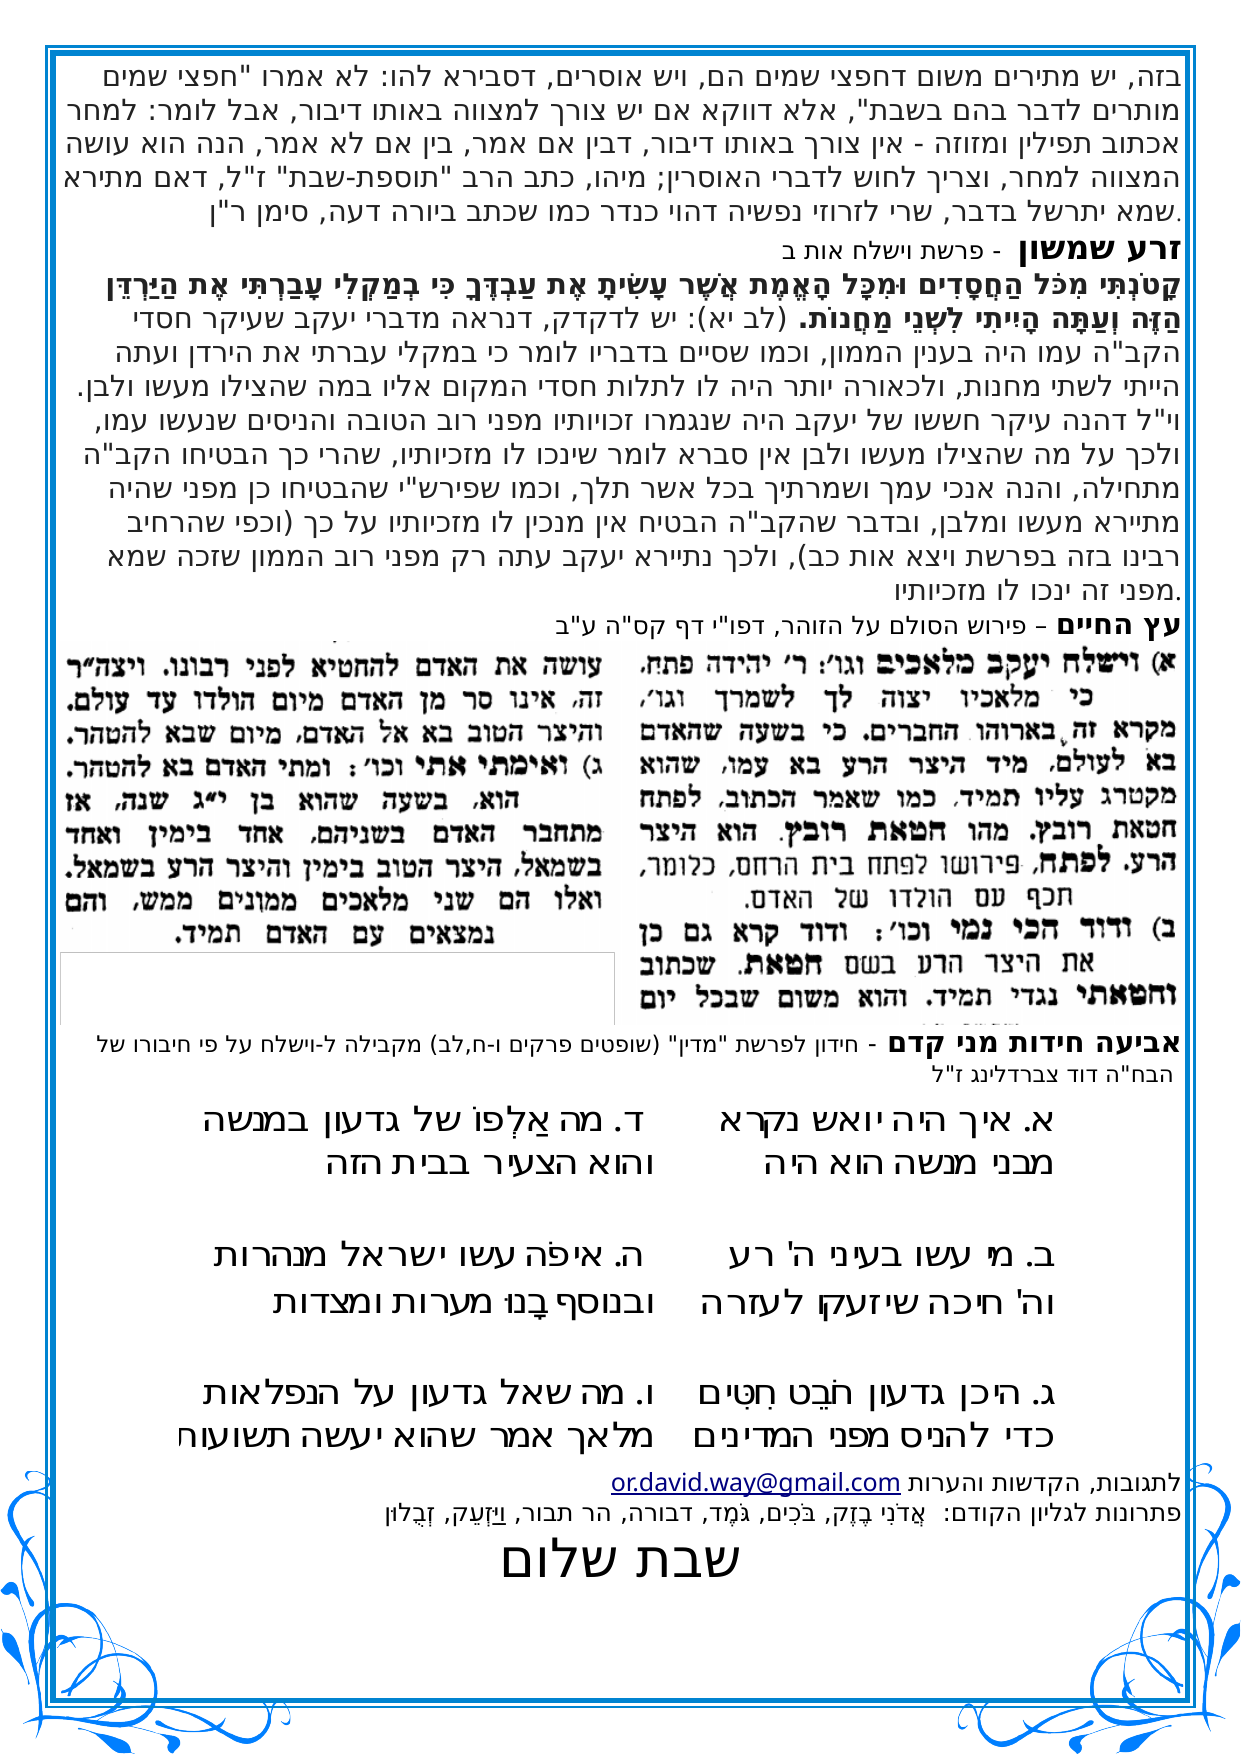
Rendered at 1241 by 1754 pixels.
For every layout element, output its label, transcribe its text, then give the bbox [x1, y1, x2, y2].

list פתרונות לגליון הקודם: אֲדֹנִי בֶזֶק, בֹּכִים, גֹּמֶד, דבורה, הר תבור, וַיַּזְעֵק, זְבֻלוּן [291, 1498, 957, 1527]
picture [0, 1471, 291, 1754]
text עץ החיים – פירוש הסולם על הזוהר, דפו"י דף קס"ה ע"ב [59, 608, 1182, 641]
picture [957, 1463, 1241, 1754]
picture [957, 1463, 1193, 1706]
list or.david.way@gmail.com לתגובות, הקדשות והערות [56, 1088, 1182, 1498]
picture [48, 1471, 291, 1706]
text זרע שמשון - פרשת וישלח אות ב [59, 229, 1182, 268]
picture [58, 641, 1182, 1025]
list שבת שלום [291, 1527, 957, 1590]
text אביעה חידות מני קדם - חידון לפרשת "מדין" (שופטים פרקים ו-ח,לב) מקבילה ל-וישלח על פי חיבורו של הבח"ה דוד צברדלינג ז"ל [59, 1025, 1182, 1088]
text א. כתוב גבי שבת (ישעיה נח, יג): "וכבדתו מעשות דרכיך, ממצוא חפצך ודבר דבר". ודרשו חז"ל (שבת קיג, ב) שלא יהיה דבורך של שבת כדבורך של חול. ולא מבעיא לומר לחברו לעשות לו עסק פלוני, דאסור בזה, משום דאמירה מועלת לעשיה, דעל ידי אמירתו אז, חברו עושה העסק למחר; אלא אפילו אמירה ודבור שאין בהם תועלת, כגון שמדבר על עצמו ואומר: דבר פלוני אעשה למחר, דאף אם לא יאמר בפיו - הנה הוא עושה למחר אותו דבר, אפילו הכי אסור, כל שאומר על עשיית דבר שאסור לעשותו בשבת; ואפילו אם זה המעשה אינה מלאכה דאורייתא, אלא אסורה מדברי סופרים, ג"כ אסור לומר בשבת לעשותה למחר. ואם הוא דבר מצווה, כגון שאומר בשבת שרוצה לכתוב למחר ס"ת או תפילין ומזוזה וכיוצא בזה, יש מתירים משום דחפצי שמים הם, ויש אוסרים, דסבירא להו: לא אמרו "חפצי שמים מותרים לדבר בהם בשבת", אלא דווקא אם יש צורך למצווה באותו דיבור, אבל לומר: למחר אכתוב תפילין ומזוזה - אין צורך באותו דיבור, דבין אם אמר, בין אם לא אמר, הנה הוא עושה המצווה למחר, וצריך לחוש לדברי האוסרין; מיהו, כתב הרב "תוספת-שבת" ז"ל, דאם מתירא שמא יתרשל בדבר, שרי לזרוזי נפשיה דהוי כנדר כמו שכתב ביורה דעה, סימן ר"ן. [59, 59, 1182, 229]
text קָטֹנְתִּי מִכֹּל הַחֲסָדִים וּמִכָּל הָאֱמֶת אֲשֶׁר עָשִׂיתָ אֶת עַבְדֶּךָ כִּי בְמַקְלִי עָבַרְתִּי אֶת הַיַּרְדֵּן הַזֶּה וְעַתָּה הָיִיתִי לִשְׁנֵי מַחֲנוֹת. (לב יא): יש לדקדק, דנראה מדברי יעקב שעיקר חסדי הקב"ה עמו היה בענין הממון, וכמו שסיים בדבריו לומר כי במקלי עברתי את הירדן ועתה הייתי לשתי מחנות, ולכאורה יותר היה לו לתלות חסדי המקום אליו במה שהצילו מעשו ולבן. וי"ל דהנה עיקר חששו של יעקב היה שנגמרו זכויותיו מפני רוב הטובה והניסים שנעשו עמו, ולכך על מה שהצילו מעשו ולבן אין סברא לומר שינכו לו מזכיותיו, שהרי כך הבטיחו הקב"ה מתחילה, והנה אנכי עמך ושמרתיך בכל אשר תלך, וכמו שפירש"י שהבטיחו כן מפני שהיה מתיירא מעשו ומלבן, ובדבר שהקב"ה הבטיח אין מנכין לו מזכיותיו על כך (וכפי שהרחיב רבינו בזה בפרשת ויצא אות כב), ולכך נתיירא יעקב עתה רק מפני רוב הממון שזכה שמא מפני זה ינכו לו מזכיותיו. [59, 268, 1182, 608]
picture [957, 1509, 962, 1519]
picture [56, 1471, 291, 1698]
picture [957, 1463, 1185, 1698]
